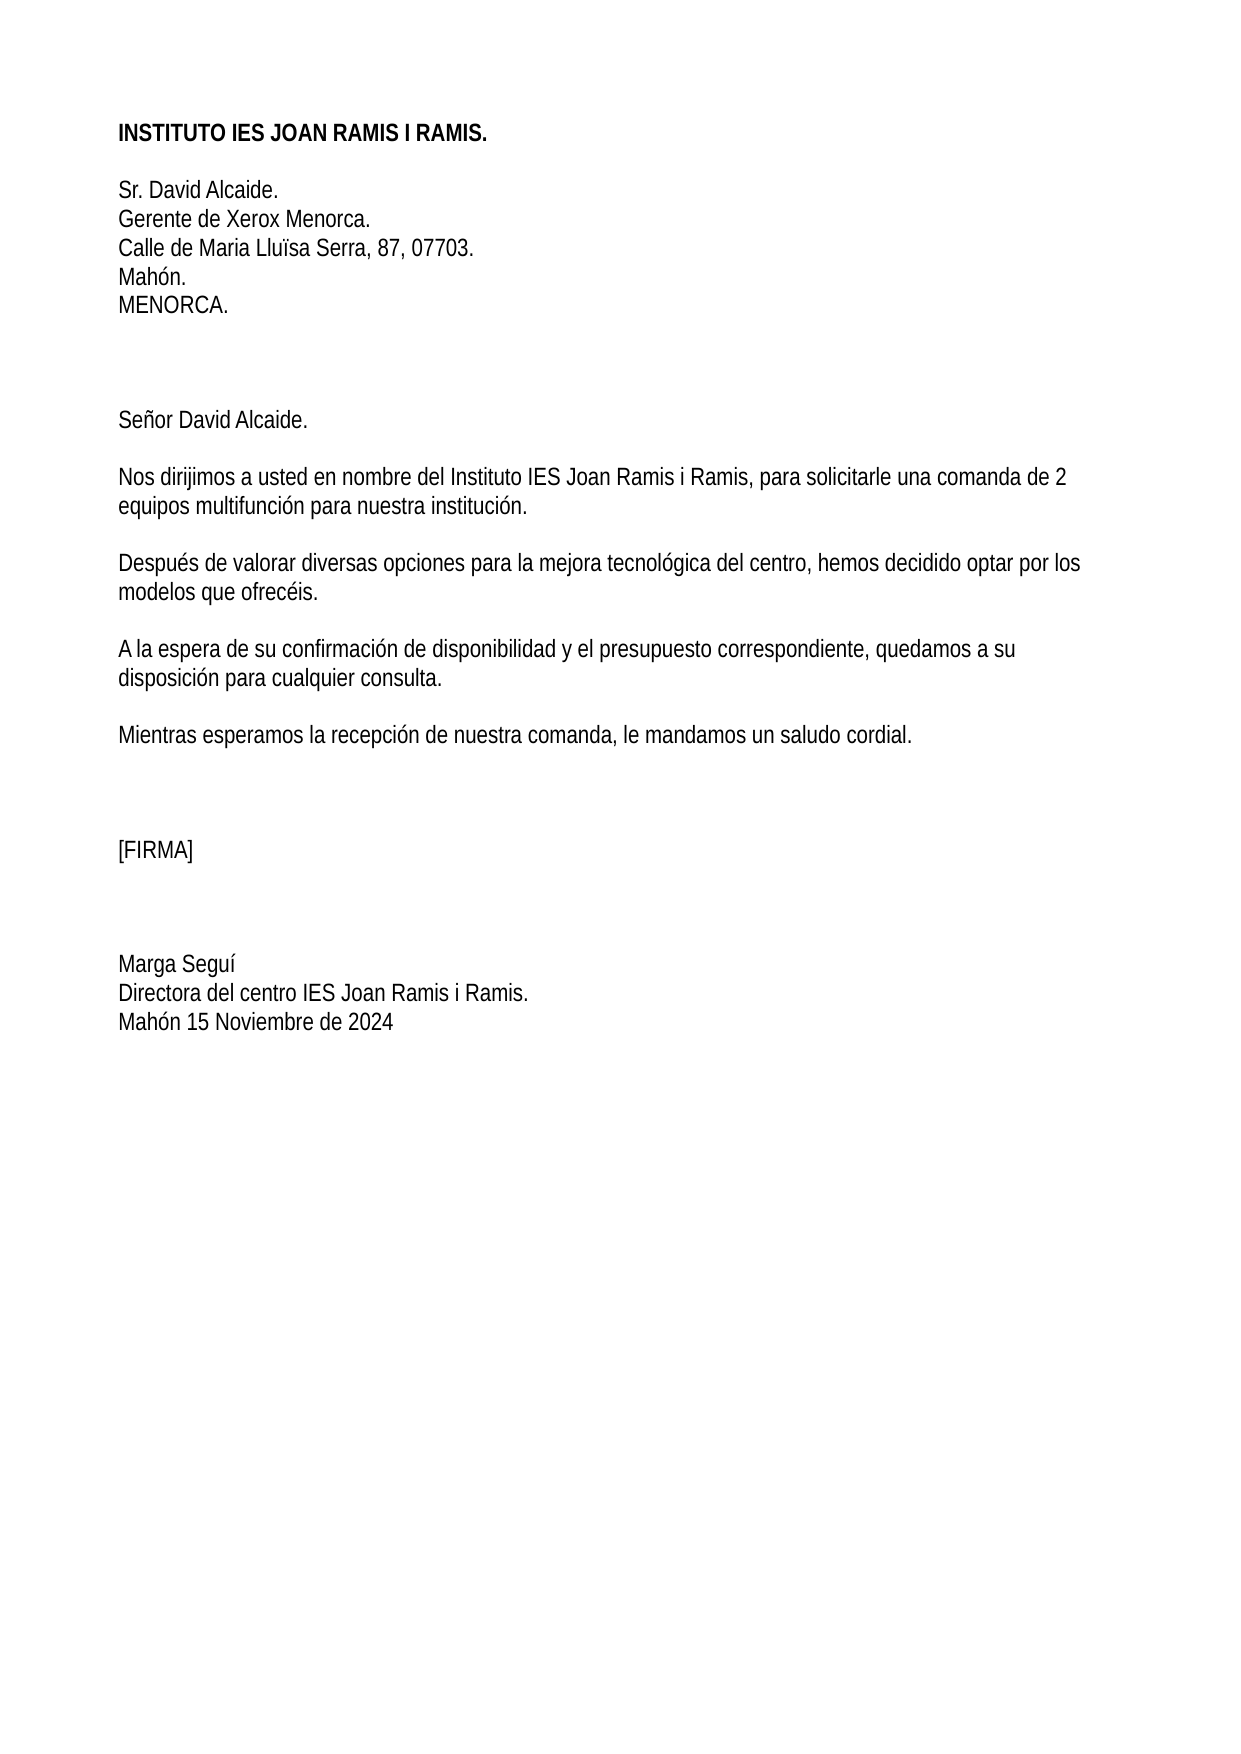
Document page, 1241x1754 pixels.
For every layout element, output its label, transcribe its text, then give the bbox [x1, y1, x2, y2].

text Gerente de Xerox Menorca. [118, 204, 1122, 233]
text INSTITUTO IES JOAN RAMIS I RAMIS. [118, 118, 1122, 147]
text [FIRMA] [118, 834, 1122, 863]
text A la espera de su confirmación de disponibilidad y el presupuesto correspondiente, quedamos a su disposición para cualquier consulta. [118, 634, 1122, 691]
text Señor David Alcaide. [118, 405, 1122, 433]
text Directora del centro IES Joan Ramis i Ramis. [118, 978, 1122, 1006]
text Mahón 15 Noviembre de 2024 [118, 1006, 1122, 1035]
text Sr. David Alcaide. [118, 176, 1122, 204]
text MENORCA. [118, 290, 1122, 319]
text Mientras esperamos la recepción de nuestra comanda, le mandamos un saludo cordial. [118, 720, 1122, 749]
text Calle de Maria Lluïsa Serra, 87, 07703. [118, 233, 1122, 261]
text Marga Seguí [118, 949, 1122, 978]
text Después de valorar diversas opciones para la mejora tecnológica del centro, hemos decidido optar por los modelos que ofrecéis. [118, 548, 1122, 605]
text Mahón. [118, 261, 1122, 290]
text Nos dirijimos a usted en nombre del Instituto IES Joan Ramis i Ramis, para solicitarle una comanda de 2 equipos multifunción para nuestra institución. [118, 462, 1122, 519]
